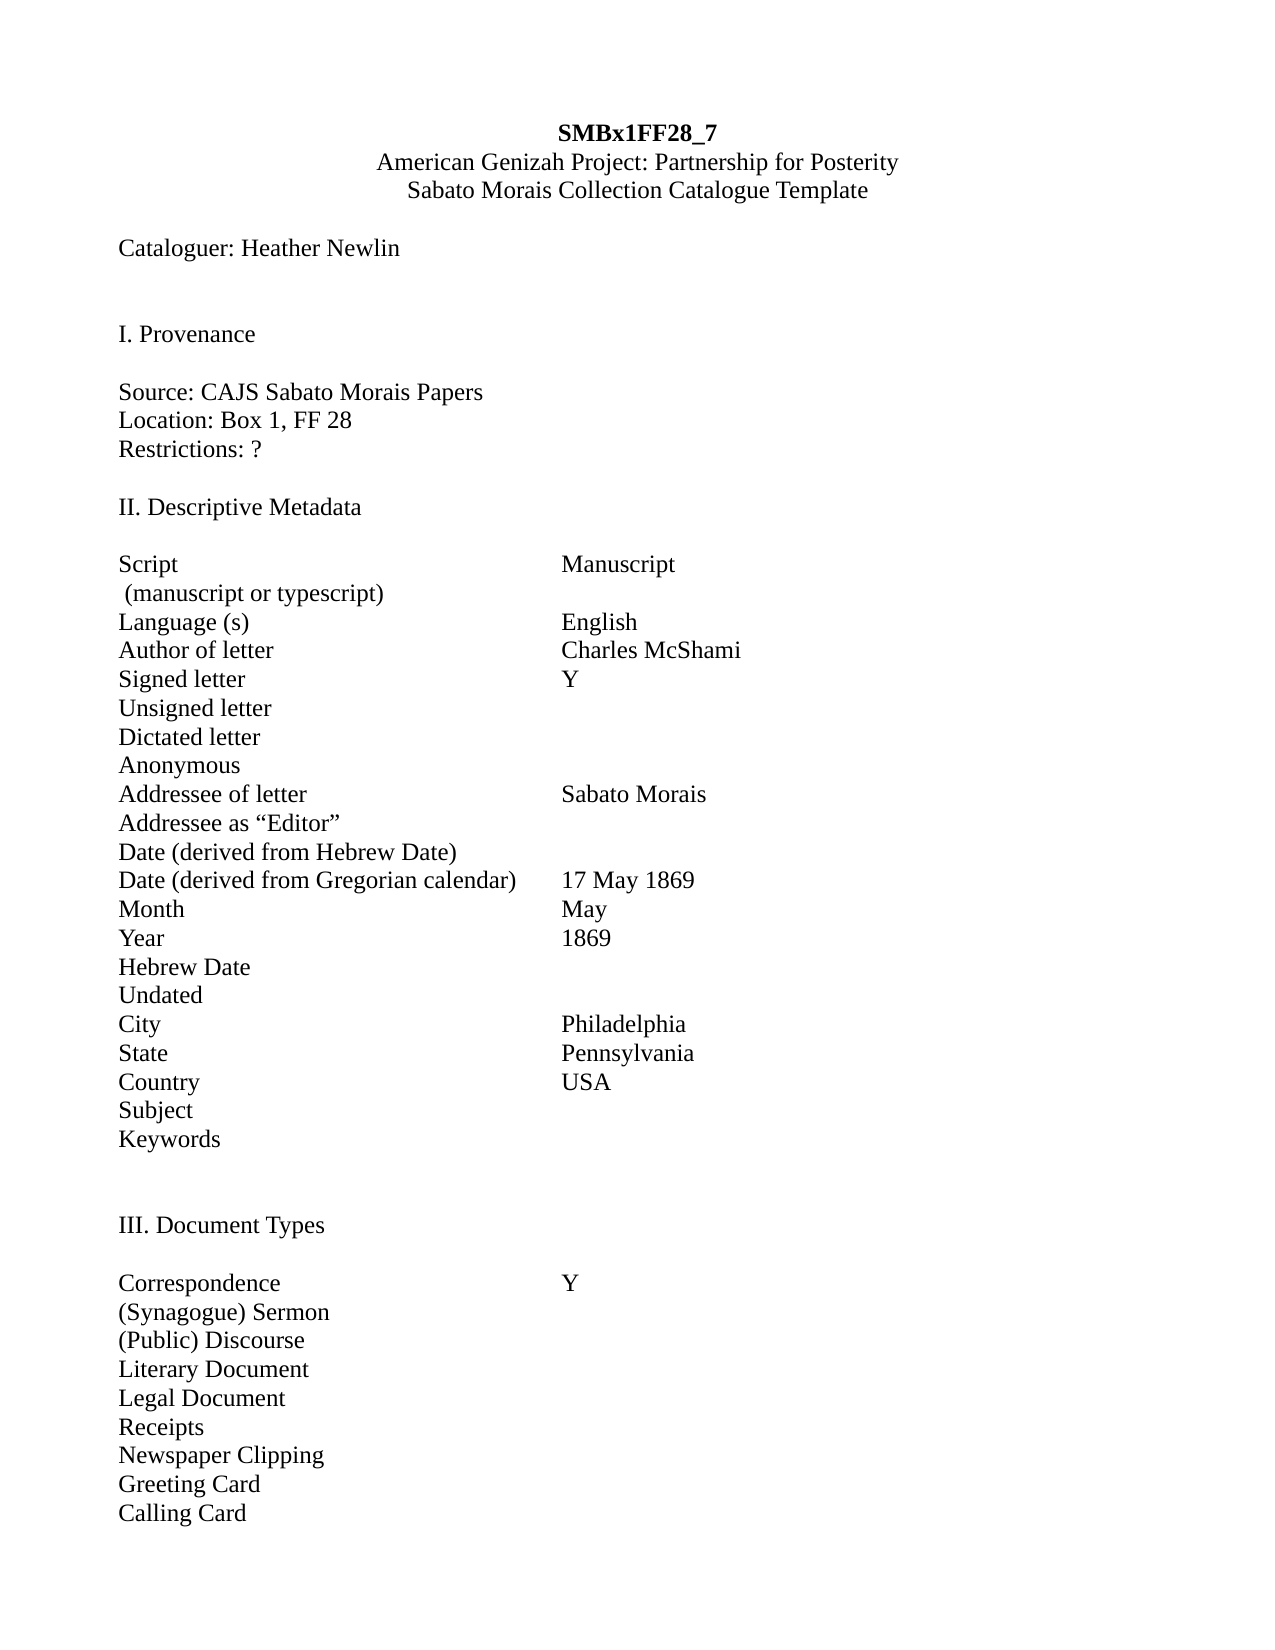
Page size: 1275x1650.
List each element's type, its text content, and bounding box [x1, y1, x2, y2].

text Newspaper Clipping [118, 1441, 1157, 1469]
text Undated [118, 981, 1157, 1009]
text American Genizah Project: Partnership for Posterity [118, 147, 1157, 176]
text Script Manuscript [118, 549, 1157, 578]
text Keywords [118, 1124, 1157, 1153]
text Dictated letter [118, 722, 1157, 751]
text Sabato Morais Collection Catalogue Template [118, 176, 1157, 204]
text Legal Document [118, 1383, 1157, 1412]
text Hebrew Date [118, 952, 1157, 981]
text (Public) Discourse [118, 1326, 1157, 1354]
text (Synagogue) Sermon [118, 1297, 1157, 1326]
text Addressee as “Editor” [118, 808, 1157, 837]
text Cataloguer: Heather Newlin [118, 233, 1157, 262]
text Addressee of letter Sabato Morais [118, 779, 1157, 808]
text Receipts [118, 1412, 1157, 1441]
text I. Provenance [118, 319, 1157, 348]
text Language (s) English [118, 607, 1157, 636]
text Location: Box 1, FF 28 [118, 406, 1157, 434]
text Country USA [118, 1067, 1157, 1096]
text (manuscript or typescript) [118, 578, 1157, 607]
text Signed letter Y [118, 664, 1157, 693]
text Literary Document [118, 1354, 1157, 1383]
text Restrictions: ? [118, 434, 1157, 463]
text Author of letter Charles McShami [118, 636, 1157, 664]
text Greeting Card [118, 1469, 1157, 1498]
text Anonymous [118, 751, 1157, 779]
text III. Document Types [118, 1211, 1157, 1239]
text Source: CAJS Sabato Morais Papers [118, 377, 1157, 406]
text II. Descriptive Metadata [118, 492, 1157, 521]
text City Philadelphia [118, 1009, 1157, 1038]
text Subject [118, 1096, 1157, 1124]
text Month May [118, 894, 1157, 923]
text Year 1869 [118, 923, 1157, 952]
text Date (derived from Gregorian calendar) 17 May 1869 [118, 866, 1157, 894]
text State Pennsylvania [118, 1038, 1157, 1067]
text Calling Card [118, 1498, 1157, 1527]
text SMBx1FF28_7 [118, 118, 1157, 147]
text Correspondence Y [118, 1268, 1157, 1297]
text Date (derived from Hebrew Date) [118, 837, 1157, 866]
text Unsigned letter [118, 693, 1157, 722]
